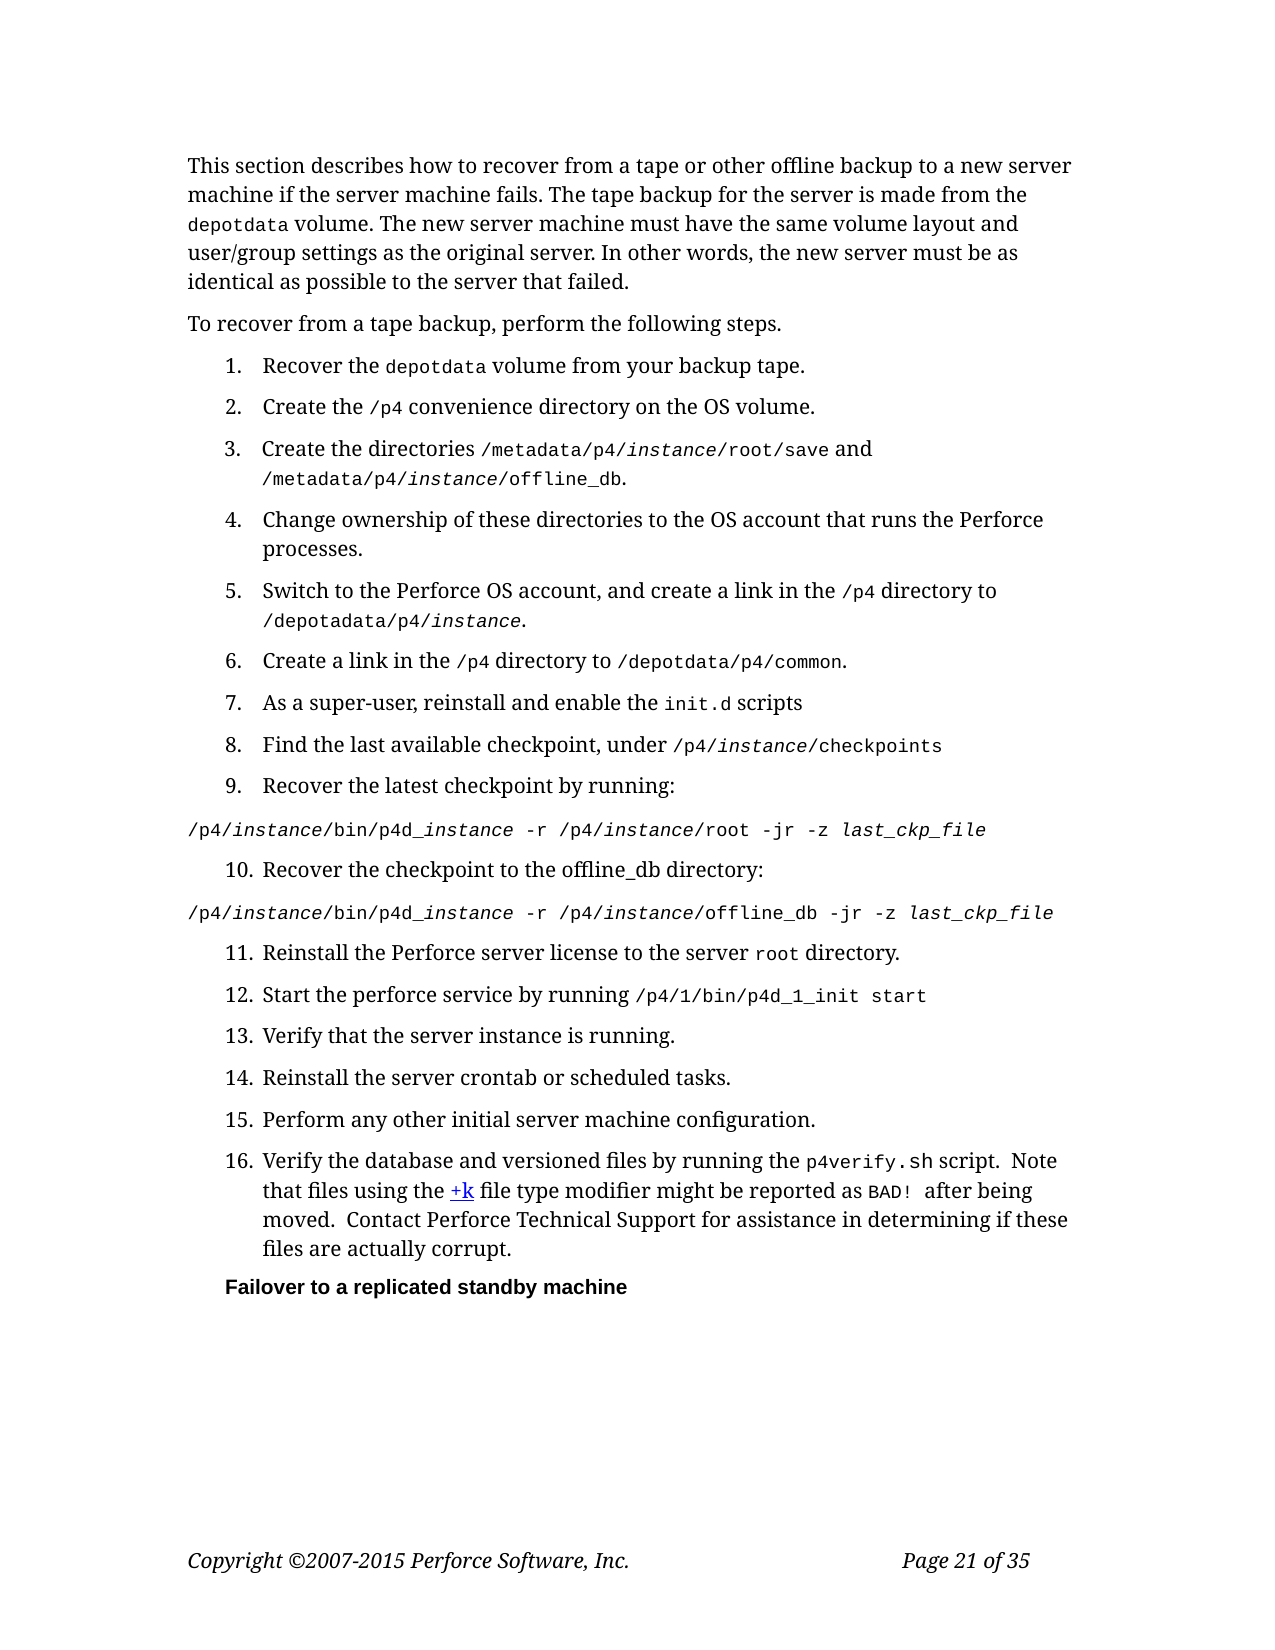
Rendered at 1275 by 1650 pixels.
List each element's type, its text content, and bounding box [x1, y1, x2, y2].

list Reinstall the Perforce server license to the server root directory. [225, 937, 1087, 967]
list Reinstall the server crontab or scheduled tasks. [225, 1062, 1087, 1092]
list Find the last available checkpoint, under /p4/instance/checkpoints [225, 729, 1087, 758]
text This section describes how to recover from a tape or other offline backup to a new server machine if the server machine fails. The tape backup for the server is made from the depotdata volume. The new server machine must have the same volume layout and user/group settings as the original server. In other words, the new server must be as identical as possible to the server that failed. [187, 150, 1087, 296]
list Recover the latest checkpoint by running: [225, 771, 1087, 800]
text To recover from a tape backup, perform the following steps. [187, 308, 1087, 337]
list Recover the checkpoint to the offline_db directory: [225, 854, 1087, 883]
list Create a link in the /p4 directory to /depotdata/p4/common. [225, 646, 1087, 675]
list Create the /p4 convenience directory on the OS volume. [225, 392, 1087, 421]
subtitle Failover to a replicated standby machine [225, 1275, 1042, 1299]
list Perform any other initial server machine configuration. [225, 1104, 1087, 1133]
list Switch to the Perforce OS account, and create a link in the /p4 directory to /depotadata/p4/instance. [225, 575, 1087, 633]
list Verify the database and versioned files by running the p4verify.sh script. Note that files using the +k file type modifier might be reported as BAD! after being moved. Contact Perforce Technical Support for assistance in determining if these files are actually corrupt. [225, 1146, 1087, 1262]
list Change ownership of these directories to the OS account that runs the Perforce processes. [225, 504, 1087, 562]
list As a super-user, reinstall and enable the init.d scripts [225, 687, 1087, 717]
list Start the perforce service by running /p4/1/bin/p4d_1_init start [225, 979, 1087, 1008]
list Create the directories /metadata/p4/instance/root/save and /metadata/p4/instance/offline_db. [224, 433, 1087, 492]
text /p4/instance/bin/p4d_instance -r /p4/instance/offline_db -jr -z last_ckp_file [187, 896, 1087, 925]
text /p4/instance/bin/p4d_instance -r /p4/instance/root -jr -z last_ckp_file [187, 812, 1087, 842]
list Recover the depotdata volume from your backup tape. [225, 350, 1087, 379]
list Verify that the server instance is running. [225, 1021, 1087, 1050]
